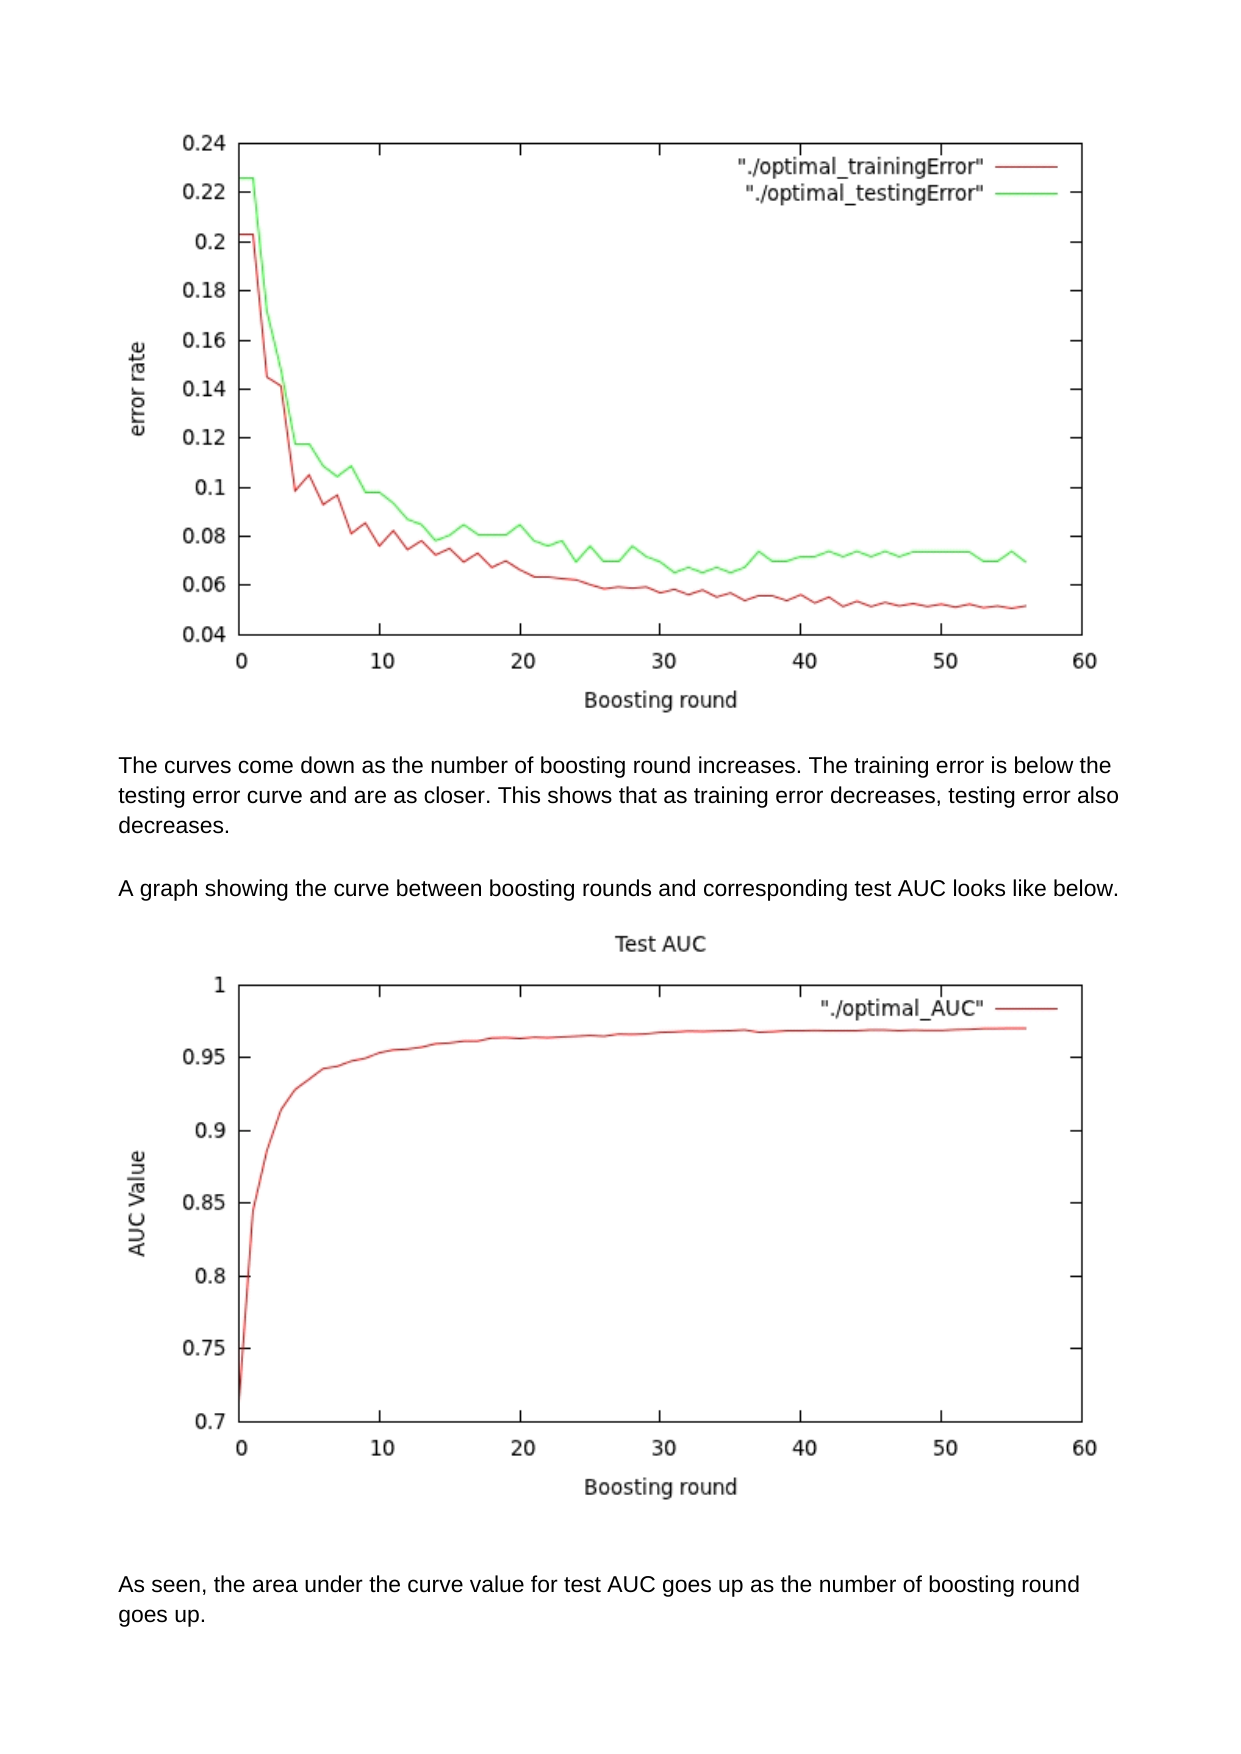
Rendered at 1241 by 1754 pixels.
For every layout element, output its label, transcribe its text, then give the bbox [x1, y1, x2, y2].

text A graph showing the curve between boosting rounds and corresponding test AUC looks like below. [118, 875, 1122, 1535]
text The curves come down as the number of boosting round increases. The training error is below the testing error curve and are as closer. This shows that as training error decreases, testing error also decreases. [118, 752, 1122, 839]
text As seen, the area under the curve value for test AUC goes up as the number of boosting round goes up. [118, 1571, 1122, 1628]
